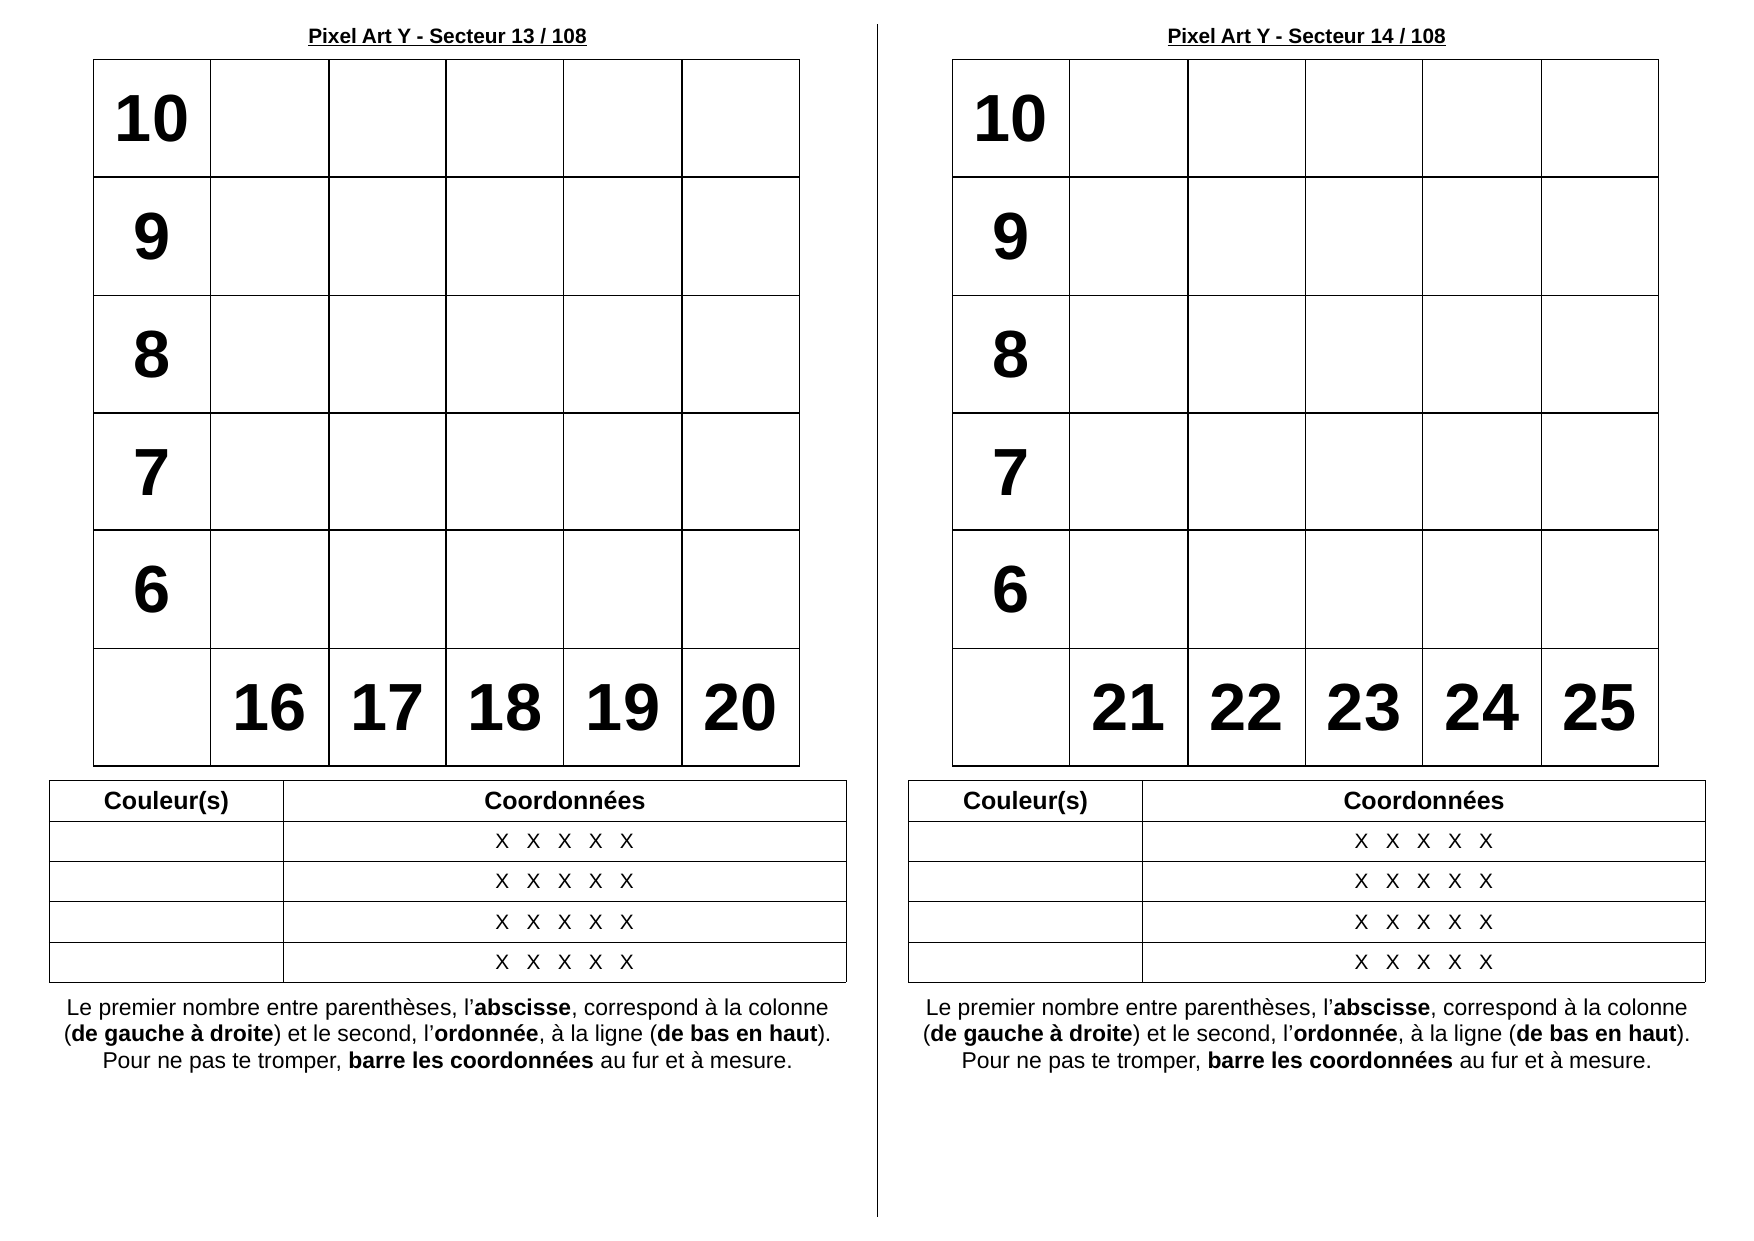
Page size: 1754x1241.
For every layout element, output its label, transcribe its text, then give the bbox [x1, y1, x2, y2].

table_cell [50, 822, 283, 861]
table_cell X X X X X [284, 902, 846, 942]
table_header Couleur(s) [909, 781, 1142, 821]
table_cell X X X X X [1143, 822, 1705, 861]
text Pour ne pas te tromper, barre les coordonnées au fur et à mesure. [24, 1047, 871, 1073]
table_cell X X X X X [1143, 943, 1705, 982]
text Le premier nombre entre parenthèses, l’abscisse, correspond à la colonne [883, 994, 1730, 1020]
text Pixel Art Y - Secteur 13 / 108 [24, 24, 871, 48]
table_cell X X X X X [1143, 862, 1705, 901]
text (de gauche à droite) et le second, l’ordonnée, à la ligne (de bas en haut). [24, 1020, 871, 1047]
table_cell [909, 943, 1142, 982]
table_header Couleur(s) [50, 781, 283, 821]
table_header Coordonnées [284, 781, 846, 821]
table_cell X X X X X [284, 862, 846, 901]
text (de gauche à droite) et le second, l’ordonnée, à la ligne (de bas en haut). [883, 1020, 1730, 1047]
table_cell X X X X X [284, 943, 846, 982]
table_cell [50, 902, 283, 942]
table_cell [50, 943, 283, 982]
text Pixel Art Y - Secteur 14 / 108 [883, 24, 1730, 48]
text Pour ne pas te tromper, barre les coordonnées au fur et à mesure. [883, 1047, 1730, 1073]
text Le premier nombre entre parenthèses, l’abscisse, correspond à la colonne [24, 994, 871, 1020]
table_cell [909, 902, 1142, 942]
table_header Coordonnées [1143, 781, 1705, 821]
table_cell [50, 862, 283, 901]
table_cell [909, 862, 1142, 901]
table_cell [909, 822, 1142, 861]
table_cell X X X X X [284, 822, 846, 861]
table_cell X X X X X [1143, 902, 1705, 942]
